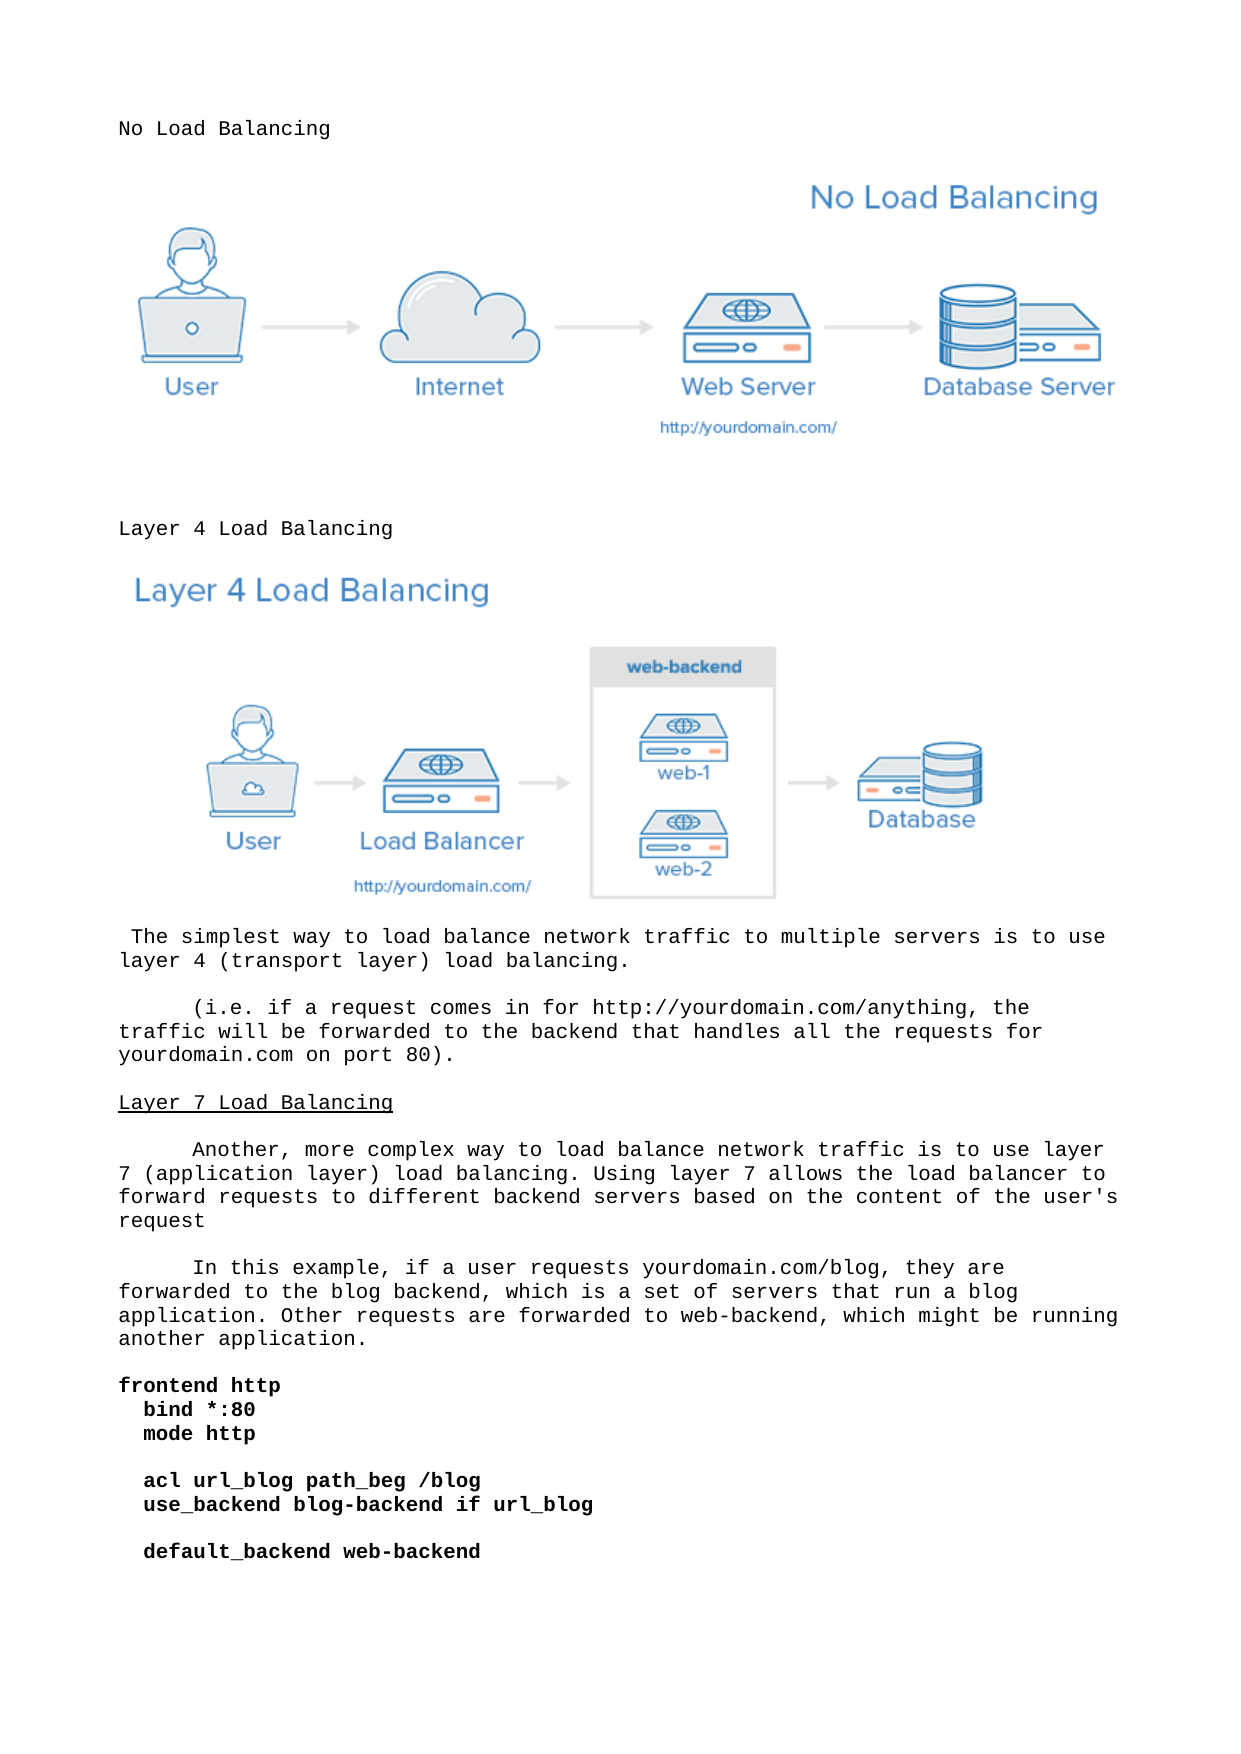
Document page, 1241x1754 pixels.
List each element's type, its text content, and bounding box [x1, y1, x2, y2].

text bind *:80 [118, 1399, 1122, 1423]
text Layer 7 Load Balancing [118, 1092, 1122, 1115]
picture [118, 565, 1123, 927]
text use_backend blog-backend if url_blog [118, 1494, 1122, 1517]
text Layer 4 Load Balancing [118, 518, 1122, 542]
text Another, more complex way to load balance network traffic is to use layer 7 (application layer) load balancing. Using layer 7 allows the load balancer to forward requests to different backend servers based on the content of the user's request [118, 1139, 1122, 1234]
text The simplest way to load balance network traffic to multiple servers is to use layer 4 (transport layer) load balancing. [118, 927, 1122, 973]
text No Load Balancing [118, 118, 1122, 142]
text (i.e. if a request comes in for http://yourdomain.com/anything, the traffic will be forwarded to the backend that handles all the requests for yourdomain.com on port 80). [118, 997, 1122, 1068]
picture [118, 165, 1123, 471]
text default_backend web-backend [118, 1541, 1122, 1565]
text acl url_blog path_beg /blog [118, 1470, 1122, 1494]
text In this example, if a user requests yourdomain.com/blog, they are forwarded to the blog backend, which is a set of servers that run a blog application. Other requests are forwarded to web-backend, which might be running another application. [118, 1257, 1122, 1352]
text frontend http [118, 1376, 1122, 1399]
text mode http [118, 1423, 1122, 1446]
